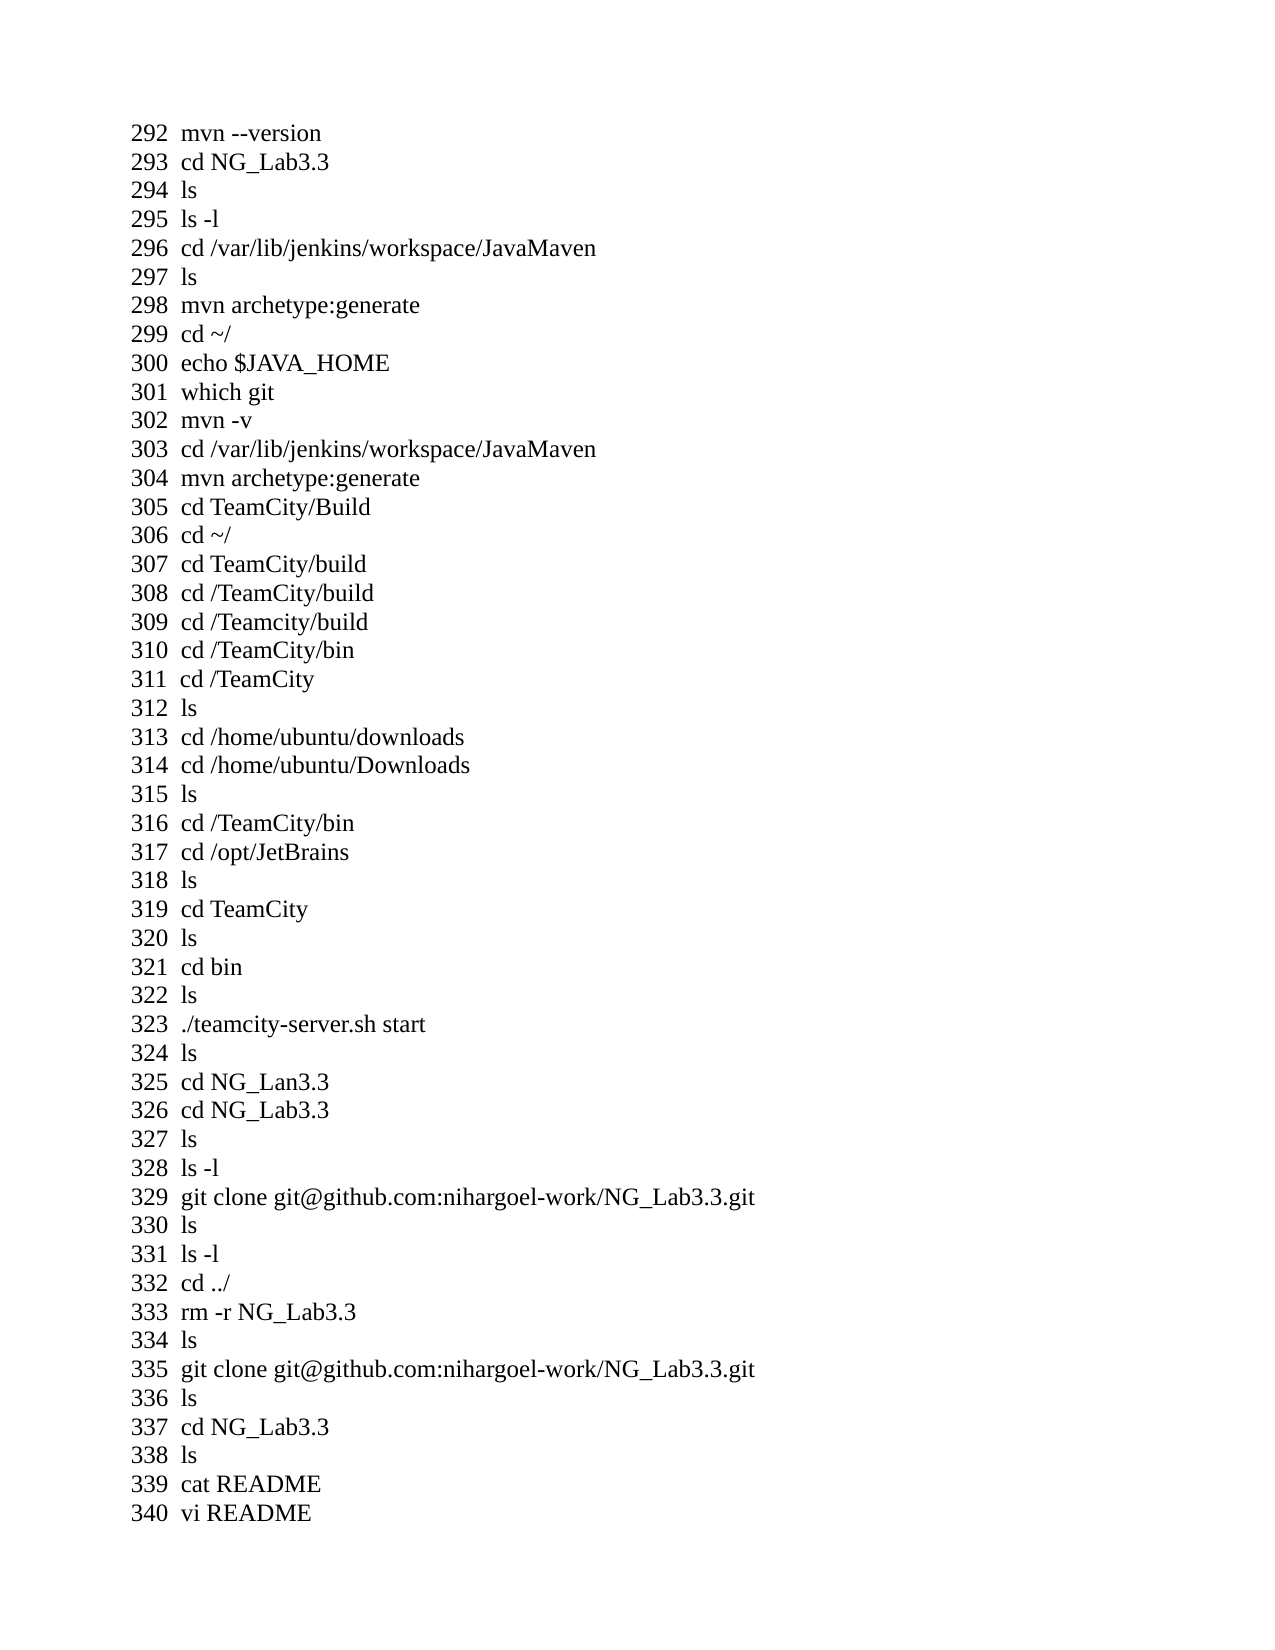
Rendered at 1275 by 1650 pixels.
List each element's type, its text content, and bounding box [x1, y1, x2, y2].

text 332 cd ../ [118, 1268, 1157, 1297]
text 299 cd ~/ [118, 319, 1157, 348]
text 338 ls [118, 1441, 1157, 1469]
text 318 ls [118, 866, 1157, 894]
text 334 ls [118, 1326, 1157, 1354]
text 316 cd /TeamCity/bin [118, 808, 1157, 837]
text 305 cd TeamCity/Build [118, 492, 1157, 521]
text 323 ./teamcity-server.sh start [118, 1009, 1157, 1038]
text 336 ls [118, 1383, 1157, 1412]
text 310 cd /TeamCity/bin [118, 636, 1157, 664]
text 307 cd TeamCity/build [118, 549, 1157, 578]
text 313 cd /home/ubuntu/downloads [118, 722, 1157, 751]
text 326 cd NG_Lab3.3 [118, 1096, 1157, 1124]
text 304 mvn archetype:generate [118, 463, 1157, 492]
text 339 cat README [118, 1469, 1157, 1498]
text 306 cd ~/ [118, 521, 1157, 549]
text 301 which git [118, 377, 1157, 406]
text 292 mvn --version [118, 118, 1157, 147]
text 293 cd NG_Lab3.3 [118, 147, 1157, 176]
text 331 ls -l [118, 1239, 1157, 1268]
text 294 ls [118, 176, 1157, 204]
text 330 ls [118, 1211, 1157, 1239]
text 303 cd /var/lib/jenkins/workspace/JavaMaven [118, 434, 1157, 463]
text 308 cd /TeamCity/build [118, 578, 1157, 607]
text 297 ls [118, 262, 1157, 291]
text 317 cd /opt/JetBrains [118, 837, 1157, 866]
text 329 git clone git@github.com:nihargoel-work/NG_Lab3.3.git [118, 1182, 1157, 1211]
text 327 ls [118, 1124, 1157, 1153]
text 311 cd /TeamCity [118, 664, 1157, 693]
text 309 cd /Teamcity/build [118, 607, 1157, 636]
text 322 ls [118, 981, 1157, 1009]
text 340 vi README [118, 1498, 1157, 1527]
text 320 ls [118, 923, 1157, 952]
text 325 cd NG_Lan3.3 [118, 1067, 1157, 1096]
text 302 mvn -v [118, 406, 1157, 434]
text 335 git clone git@github.com:nihargoel-work/NG_Lab3.3.git [118, 1354, 1157, 1383]
text 298 mvn archetype:generate [118, 291, 1157, 319]
text 328 ls -l [118, 1153, 1157, 1182]
text 333 rm -r NG_Lab3.3 [118, 1297, 1157, 1326]
text 300 echo $JAVA_HOME [118, 348, 1157, 377]
text 319 cd TeamCity [118, 894, 1157, 923]
text 296 cd /var/lib/jenkins/workspace/JavaMaven [118, 233, 1157, 262]
text 312 ls [118, 693, 1157, 722]
text 314 cd /home/ubuntu/Downloads [118, 751, 1157, 779]
text 321 cd bin [118, 952, 1157, 981]
text 295 ls -l [118, 204, 1157, 233]
text 315 ls [118, 779, 1157, 808]
text 324 ls [118, 1038, 1157, 1067]
text 337 cd NG_Lab3.3 [118, 1412, 1157, 1441]
